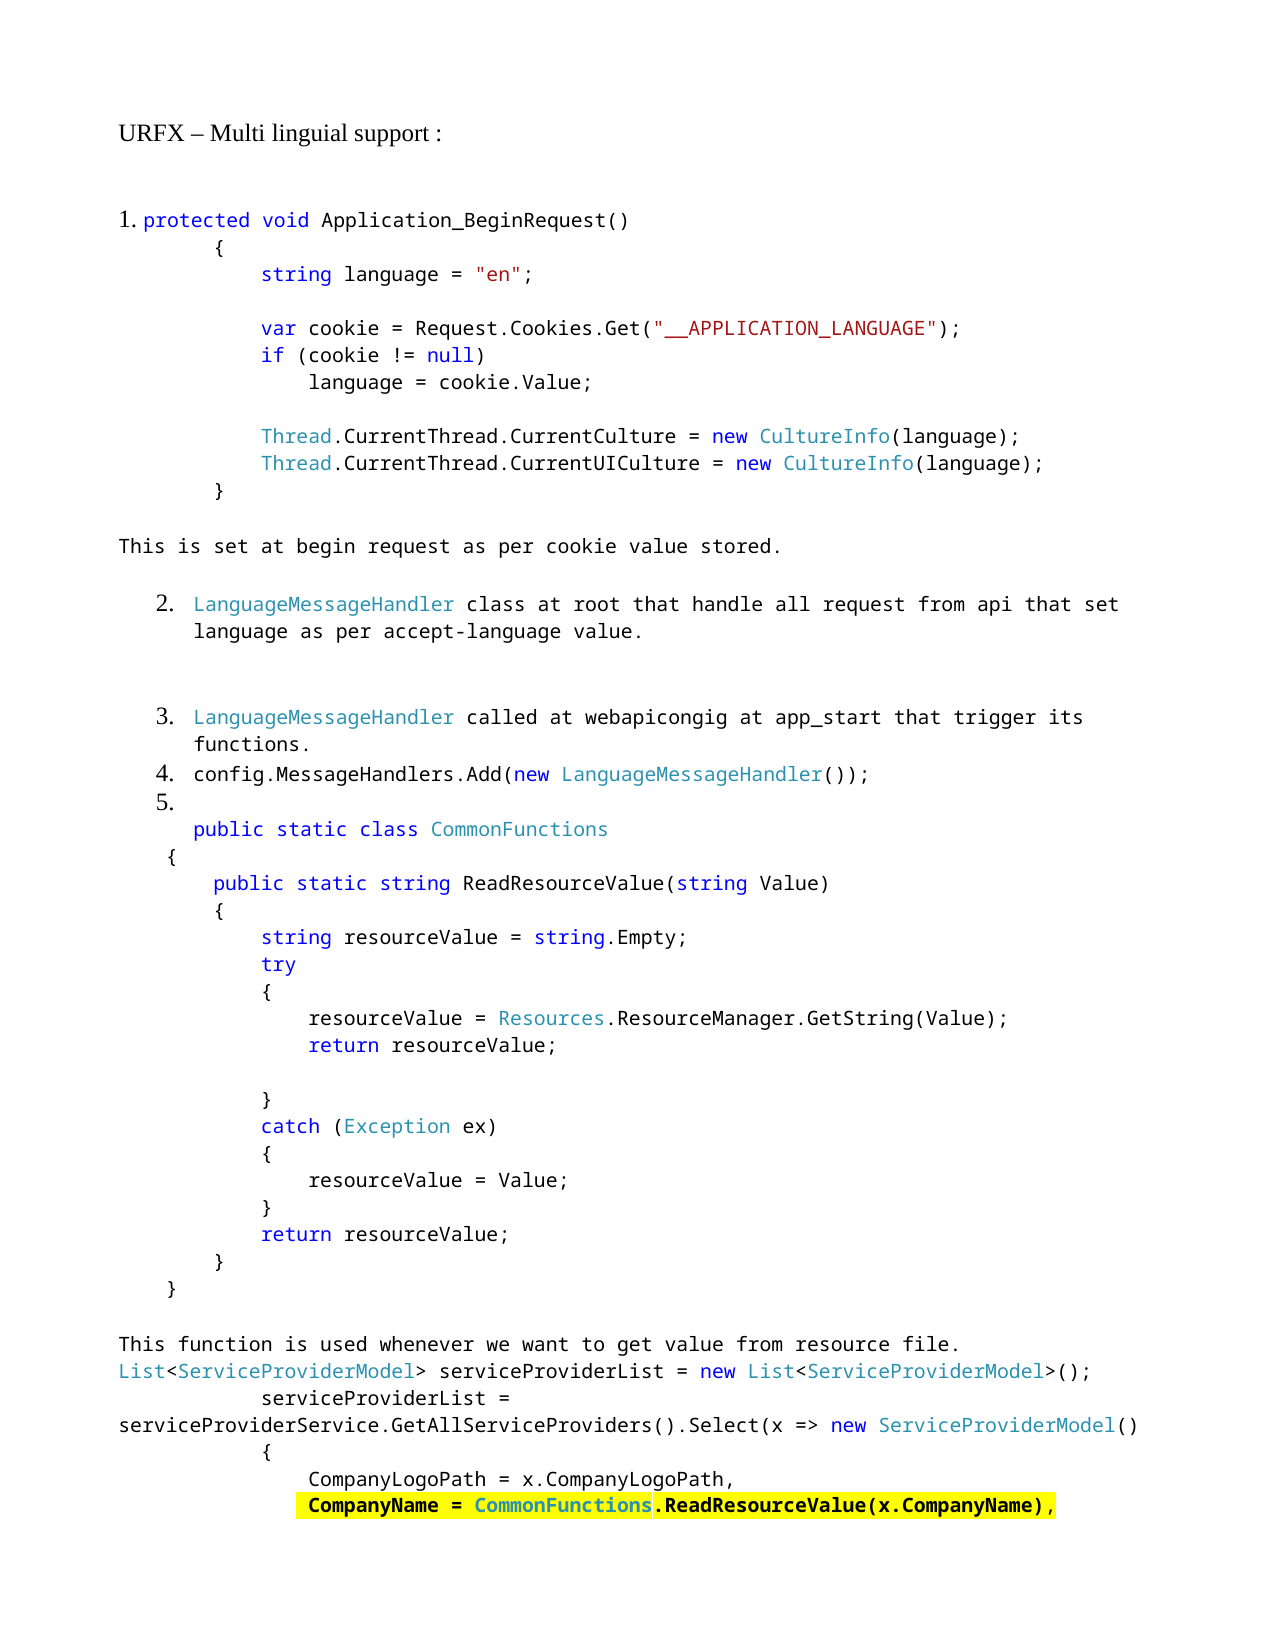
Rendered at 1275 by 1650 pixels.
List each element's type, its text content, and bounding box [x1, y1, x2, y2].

text var cookie = Request.Cookies.Get("__APPLICATION_LANGUAGE"); [118, 314, 1157, 341]
text { [118, 842, 1157, 869]
list config.MessageHandlers.Add(new LanguageMessageHandler()); [156, 758, 1157, 787]
text string resourceValue = string.Empty; [118, 923, 1157, 950]
text This function is used whenever we want to get value from resource file. [118, 1330, 1157, 1357]
text { [118, 1139, 1157, 1166]
text CompanyLogoPath = x.CompanyLogoPath, [118, 1465, 1157, 1492]
text language = cookie.Value; [118, 368, 1157, 395]
text resourceValue = Resources.ResourceManager.GetString(Value); [118, 1004, 1157, 1031]
text return resourceValue; [118, 1031, 1157, 1058]
text Thread.CurrentThread.CurrentUICulture = new CultureInfo(language); [118, 449, 1157, 476]
text { [118, 1438, 1157, 1465]
text if (cookie != null) [118, 341, 1157, 368]
text 1. protected void Application_BeginRequest() [118, 204, 1157, 233]
text This is set at begin request as per cookie value stored. [118, 532, 1157, 559]
list LanguageMessageHandler class at root that handle all request from api that set language as per accept-language value. [156, 588, 1157, 644]
text } [118, 1085, 1157, 1112]
list public static class CommonFunctions [156, 816, 1157, 842]
text return resourceValue; [118, 1220, 1157, 1247]
text URFX – Multi linguial support : [118, 118, 1157, 147]
text { [118, 896, 1157, 923]
text resourceValue = Value; [118, 1166, 1157, 1193]
text } [118, 1247, 1157, 1274]
list LanguageMessageHandler called at webapicongig at app_start that trigger its functions. [156, 701, 1157, 758]
text catch (Exception ex) [118, 1112, 1157, 1139]
text string language = "en"; [118, 261, 1157, 287]
text } [118, 476, 1157, 503]
text } [118, 1274, 1157, 1301]
text { [118, 233, 1157, 261]
text CompanyName = CommonFunctions.ReadResourceValue(x.CompanyName), [118, 1492, 1157, 1519]
text try [118, 950, 1157, 977]
text { [118, 977, 1157, 1004]
text } [118, 1193, 1157, 1220]
text serviceProviderList = serviceProviderService.GetAllServiceProviders().Select(x => new ServiceProviderModel() [118, 1384, 1157, 1438]
text Thread.CurrentThread.CurrentCulture = new CultureInfo(language); [118, 422, 1157, 449]
text List<ServiceProviderModel> serviceProviderList = new List<ServiceProviderModel>(); [118, 1357, 1157, 1384]
text public static string ReadResourceValue(string Value) [118, 869, 1157, 896]
